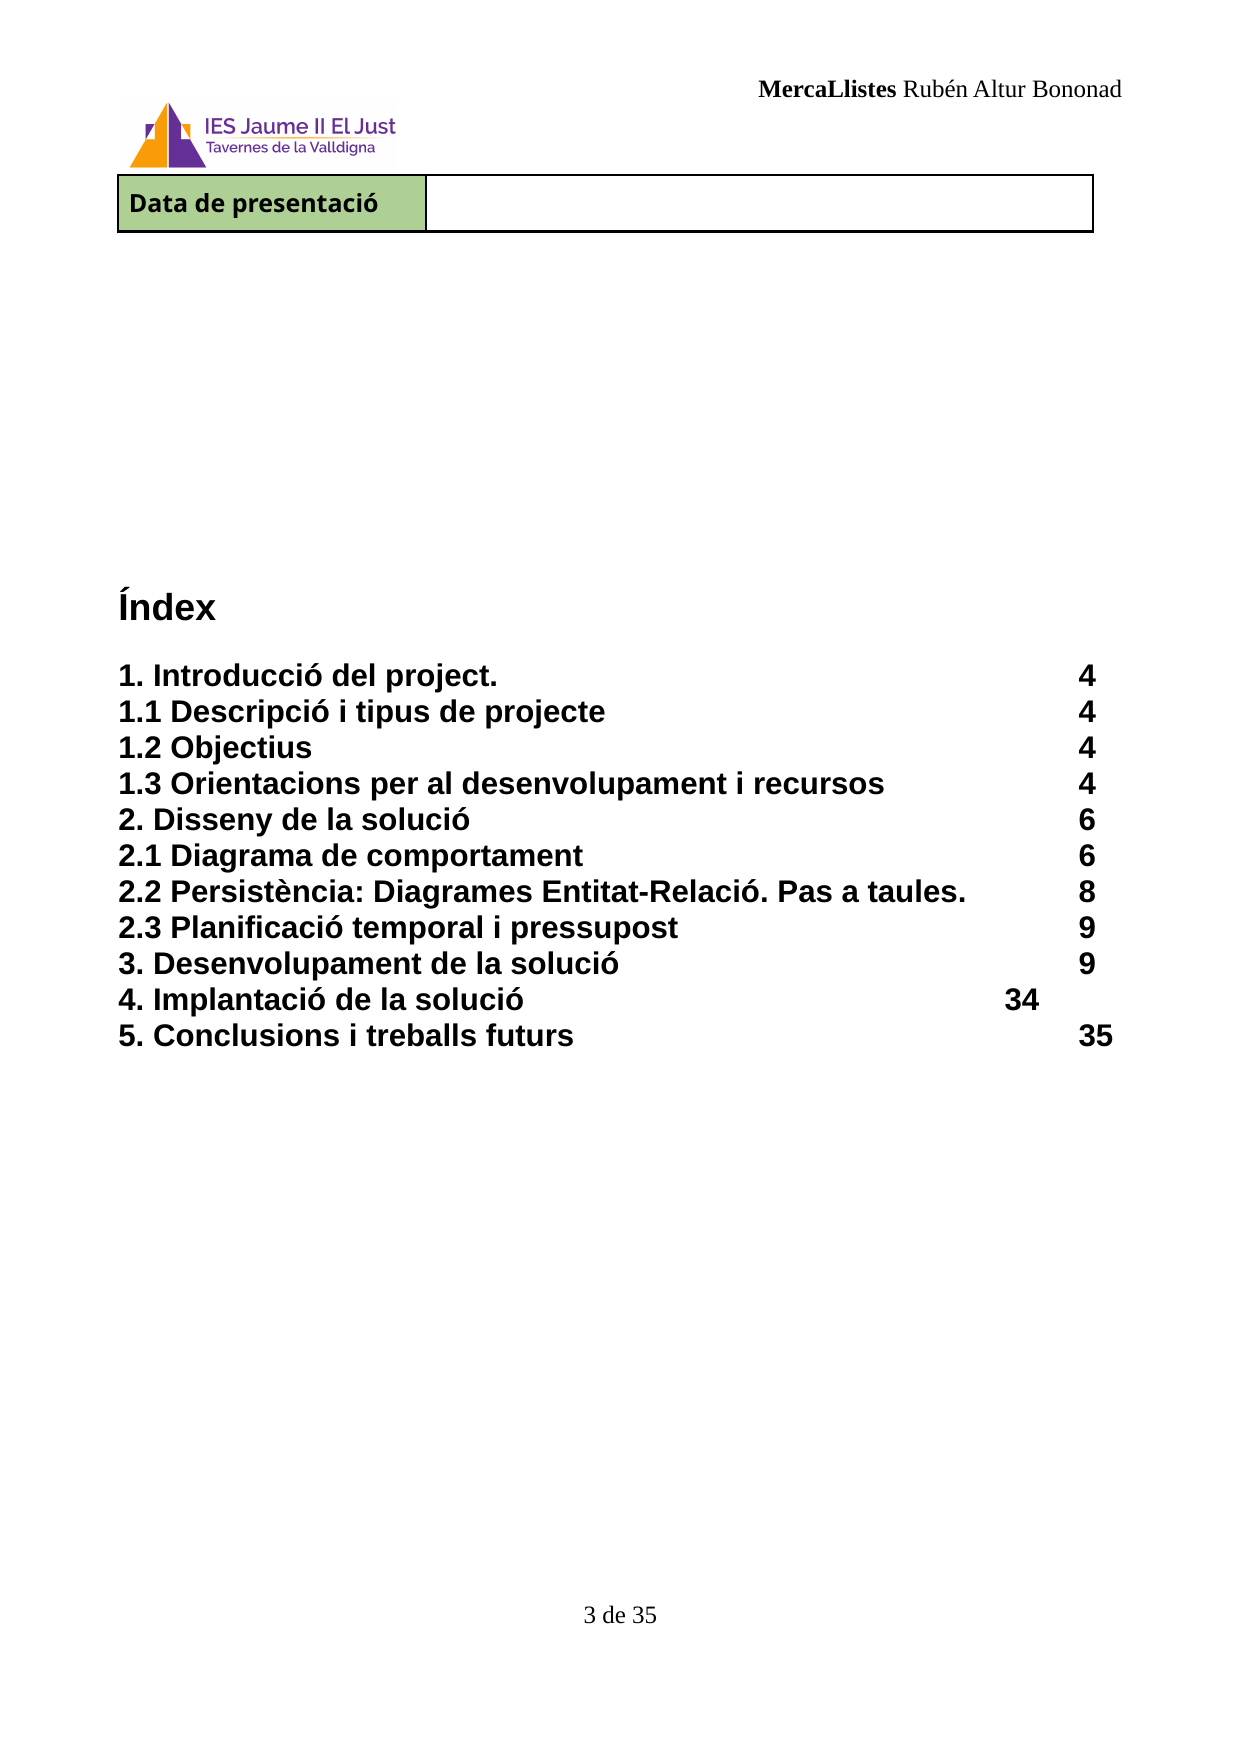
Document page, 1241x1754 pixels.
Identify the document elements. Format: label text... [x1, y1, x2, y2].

text 2.3 Planificació temporal i pressupost 9 [118, 909, 1122, 945]
picture [126, 97, 396, 174]
text 1.3 Orientacions per al desenvolupament i recursos 4 [118, 765, 1122, 801]
text 1.1 Descripció i tipus de projecte 4 [118, 693, 1122, 729]
table_cell [427, 176, 1092, 230]
text 3. Desenvolupament de la solució 9 [118, 945, 1122, 981]
text 2.2 Persistència: Diagrames Entitat-Relació. Pas a taules. 8 [118, 873, 1122, 909]
text 4. Implantació de la solució 34 [118, 981, 1122, 1017]
text 5. Conclusions i treballs futurs 35 [118, 1017, 1122, 1053]
text 2. Disseny de la solució 6 [118, 801, 1122, 837]
text 2.1 Diagrama de comportament 6 [118, 837, 1122, 873]
table_cell Data de presentació [119, 176, 425, 230]
text 1. Introducció del project. 4 [118, 657, 1122, 693]
text Índex [118, 585, 1122, 628]
text 1.2 Objectius 4 [118, 729, 1122, 765]
